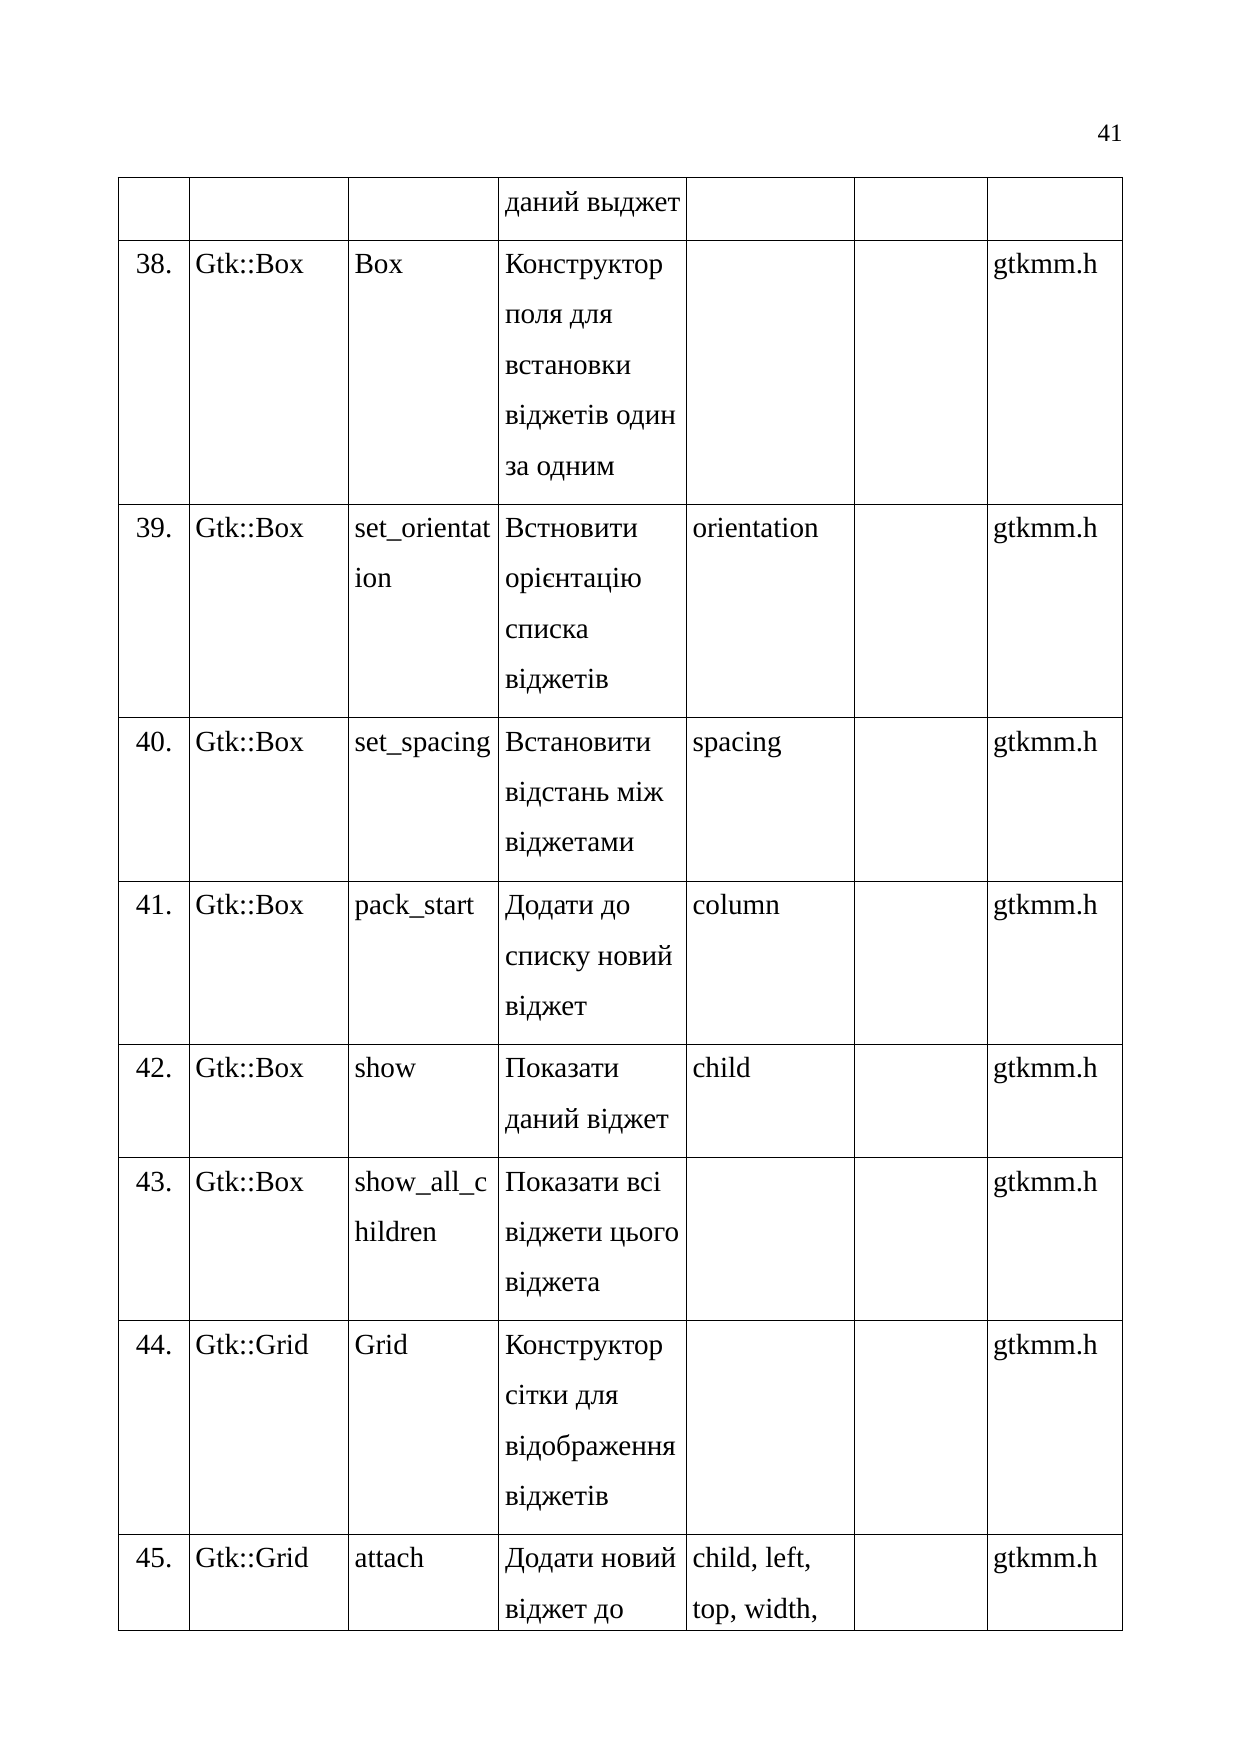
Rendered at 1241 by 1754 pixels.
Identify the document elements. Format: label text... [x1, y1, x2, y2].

table_cell [855, 1535, 987, 1630]
table_cell show [349, 1045, 498, 1157]
table_cell Gtk::Box [190, 1045, 348, 1157]
table_cell [855, 1045, 987, 1157]
table_cell 39. [119, 505, 189, 717]
table_cell [855, 178, 987, 239]
table_cell Конструктор сітки для відображення віджетів [499, 1321, 686, 1534]
table_cell [855, 241, 987, 503]
table_cell set_spacing [349, 718, 498, 881]
table_cell [855, 882, 987, 1044]
table_cell pack_start [349, 882, 498, 1044]
table_cell gtkmm.h [988, 882, 1122, 1044]
table_cell Gtk::Box [190, 1158, 348, 1320]
table_cell gtkmm.h [988, 505, 1122, 717]
table_cell [855, 505, 987, 717]
table_cell Показати даний віджет [499, 1045, 686, 1157]
table_cell Gtk::Grid [190, 1321, 348, 1534]
table_cell 40. [119, 718, 189, 881]
table_cell Gtk::Box [190, 718, 348, 881]
table_cell [855, 1321, 987, 1534]
table_cell gtkmm.h [988, 1045, 1122, 1157]
table_cell [119, 178, 189, 239]
table_cell [687, 1158, 854, 1320]
table_cell gtkmm.h [988, 241, 1122, 503]
table_cell [855, 1158, 987, 1320]
table_cell [687, 1321, 854, 1534]
table_cell Конструктор поля для встановки віджетів один за одним [499, 241, 686, 503]
table_cell gtkmm.h [988, 1321, 1122, 1534]
table_cell set_orientation [349, 505, 498, 717]
table_cell child [687, 1045, 854, 1157]
table_cell 42. [119, 1045, 189, 1157]
table_cell spacing [687, 718, 854, 881]
table_cell Встановити відстань між віджетами [499, 718, 686, 881]
table_cell show_all_children [349, 1158, 498, 1320]
table_cell orientation [687, 505, 854, 717]
table_cell 44. [119, 1321, 189, 1534]
table_cell Box [349, 241, 498, 503]
table_cell Додати новий віджет до [499, 1535, 686, 1630]
table_cell Gtk::Box [190, 505, 348, 717]
table_cell Gtk::Grid [190, 1535, 348, 1630]
table_cell Показати всі віджети цього віджета [499, 1158, 686, 1320]
table_cell даний выджет [499, 178, 686, 239]
table_cell [687, 178, 854, 239]
table_cell 43. [119, 1158, 189, 1320]
table_cell column [687, 882, 854, 1044]
table_cell gtkmm.h [988, 1535, 1122, 1630]
table_cell 38. [119, 241, 189, 503]
table_cell Додати до списку новий віджет [499, 882, 686, 1044]
table_cell 45. [119, 1535, 189, 1630]
table_cell Gtk::Box [190, 241, 348, 503]
table_cell attach [349, 1535, 498, 1630]
table_cell gtkmm.h [988, 1158, 1122, 1320]
table_cell 41. [119, 882, 189, 1044]
table_cell [190, 178, 348, 239]
table_cell [687, 241, 854, 503]
table_cell Grid [349, 1321, 498, 1534]
table_cell [855, 718, 987, 881]
table_cell [349, 178, 498, 239]
table_cell gtkmm.h [988, 718, 1122, 881]
table_cell [988, 178, 1122, 239]
table_cell child, left, top, width, [687, 1535, 854, 1630]
table_cell Gtk::Box [190, 882, 348, 1044]
table_cell Встновити орієнтацію списка віджетів [499, 505, 686, 717]
